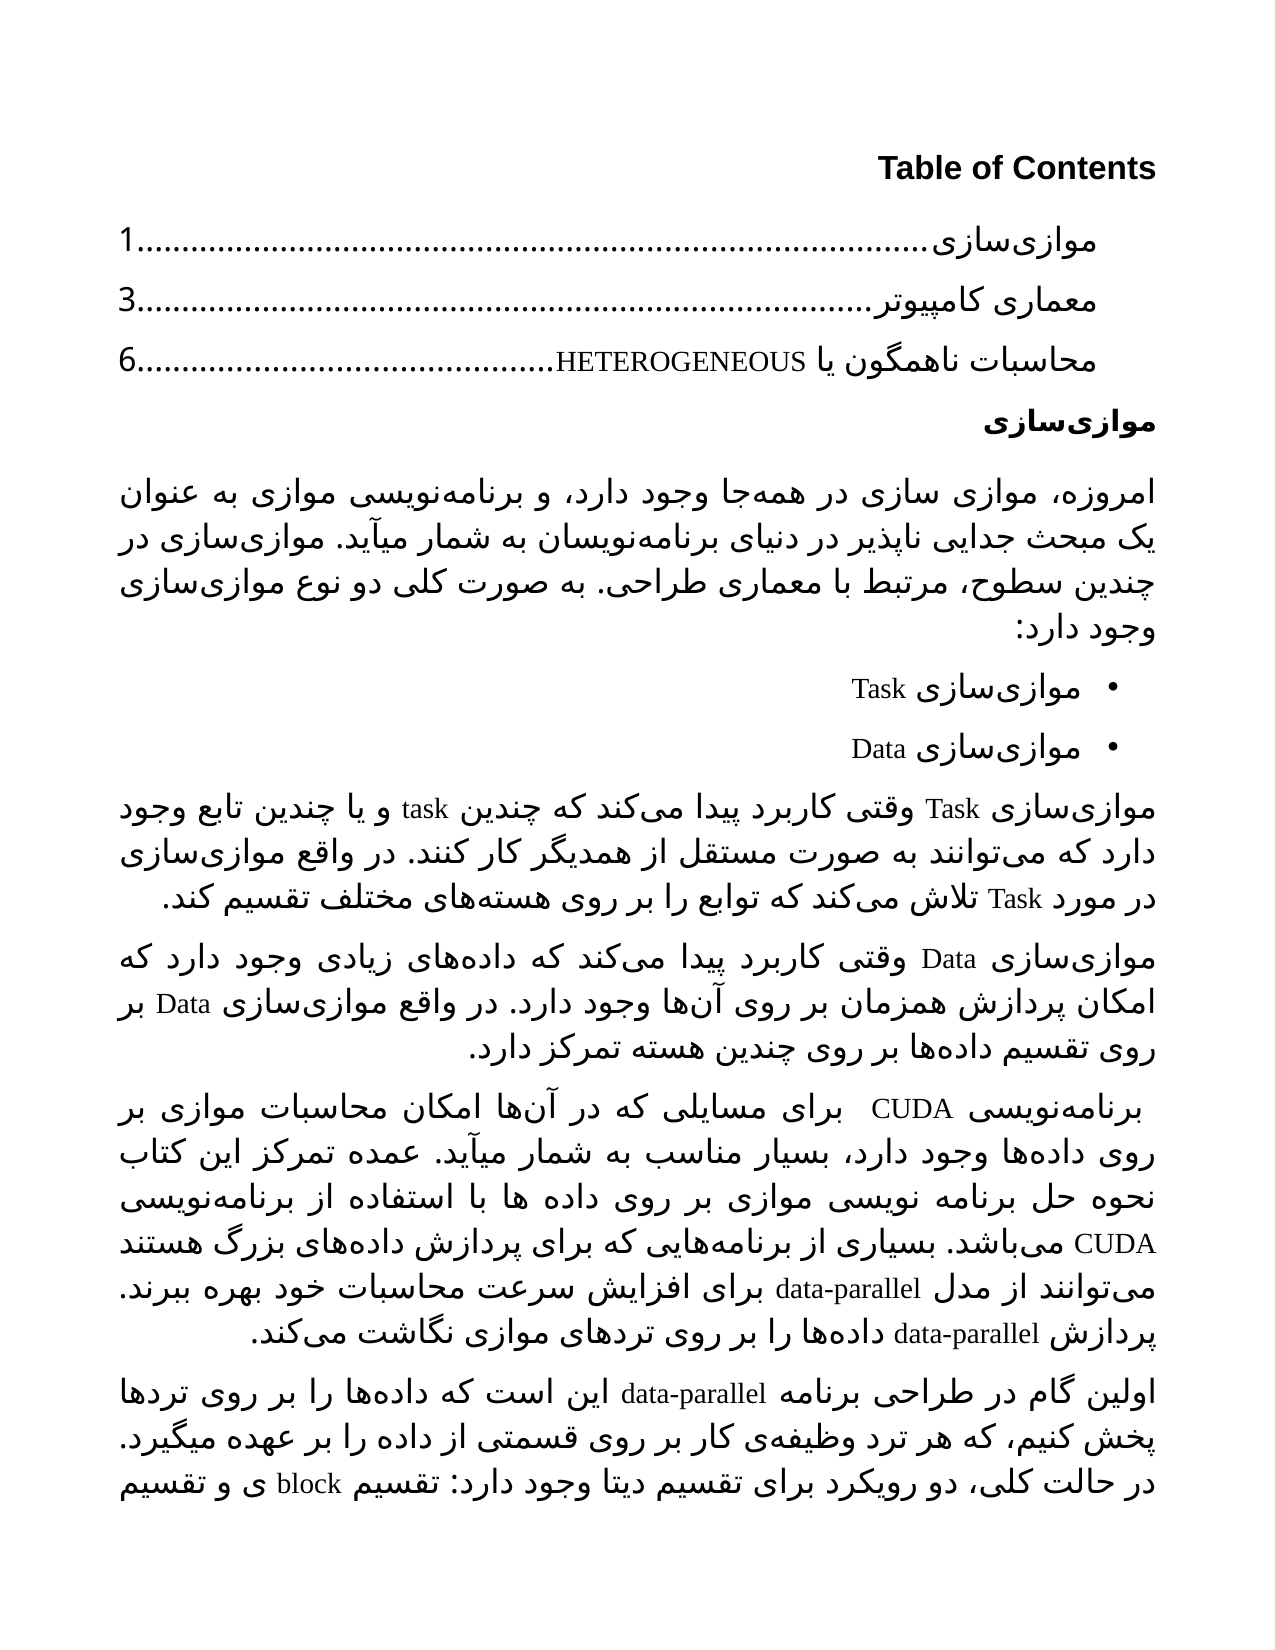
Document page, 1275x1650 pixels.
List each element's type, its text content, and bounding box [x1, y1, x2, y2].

text موازی‌سازی 1 [118, 216, 1098, 261]
subtitle Table of Contents [118, 143, 1157, 188]
subtitle موازی‌سازی [118, 395, 1157, 440]
list موازی‌سازی Data [118, 723, 1119, 768]
text اولین گام در طراحی برنامه data-parallel این است که داده‌ها را بر روی ترد‌ها پخش کنیم، که هر ترد وظیفه‌ی کار بر روی قسمتی از داده را بر عهده میگیرد. در حالت کلی، دو رویکرد برای تقسیم دیتا وجود دارد: تقسیم block ی و تقسیم cyclic . در تقسیم blockی، بسیاری از المان‌های متوالی از داده، به صورت دسته‌ای در کنار هم هستند. هر دسته بر روی یک ترد انتساب داده شده، و ترد‌ها در هر لحظه فقط یک دسته از این داده‌ها را پردازش می‌کنند. در تقسیم cyclic ،میزان داده کمتری در دسته‌ها قرار میگیرد، پس طبیعتا تعداد دسته‌ها بیشتر از روش block‌ی خواهد بود. ترد‌های همسایه، دسته‌های همسایگی را نیز دریافت می‌کنند و هر ترد می‌تواند بیش از یک دسته را پردازش کند. انتخاب یک دسته جدید برای پردازش بر روی ترد، موجب پریدن هر چند دسته که در ترد است می‌شود. تصویر زیر دو مثال از نحوه‌ی تقسیم دیتای یک بعدی را نمایش میدهد. در تقسیم block‌ای، هر ترد تنها یک قسمت از داده‌ها را برای پردازش برمیدارد، و در تقسیم cyclic ، هر ترد بیشتر از یک دسته را برای پردازش برمیدارد.( هر رنگ مرتبط با یک ترد است، پس در این مورد چهار ترد وجود دارد). [118, 1368, 1157, 1503]
text امروزه، موازی سازی در همه‌جا وجود دارد، و برنامه‌نویسی موازی به عنوان یک مبحث جدایی ناپذیر در دنیای برنامه‌نویسان به شمار میآید. موازی‌سازی در چندین سطوح، مرتبط با معماری طراحی. به صورت کلی دو نوع موازی‌سازی وجود دارد: [118, 468, 1157, 648]
text محاسبات ناهمگون یا HETEROGENEOUS 6 [118, 336, 1098, 381]
text معماری کامپیوتر 3 [118, 276, 1098, 321]
text موازی‌سازی Data وقتی کاربرد پیدا می‌کند که داده‌های زیادی وجود دارد که امکان پردازش همزمان بر روی آن‌ها وجود دارد. در واقع موازی‌سازی Data بر روی تقسیم داده‌ها بر روی چندین هسته تمرکز دارد. [118, 933, 1157, 1068]
text موازی‌سازی Task وقتی کاربرد پیدا می‌کند که چندین task و یا چندین تابع وجود دارد که می‌توانند به صورت مستقل از همدیگر کار کنند. در واقع موازی‌سازی در مورد Task تلاش می‌کند که توابع را بر روی هسته‌های مختلف تقسیم کند. [118, 783, 1157, 918]
text برنامه‌نویسی CUDA برای مسایلی که در آن‌ها امکان محاسبات موازی بر روی داده‌‌ها وجود دارد، بسیار مناسب به شمار میآید. عمده تمرکز این کتاب نحوه حل برنامه نویسی موازی بر روی داده ها با استفاده از برنامه‌نویسی CUDA می‌باشد. بسیاری از برنامه‌هایی که برای پردازش داده‌های بزرگ هستند می‌توانند از مدل data-parallel برای افزایش سرعت محاسبات خود بهره ببرند. پردازش data-parallel داده‌ها را بر روی ترد‌های موازی نگاشت می‌کند. [118, 1083, 1157, 1353]
list موازی‌سازی Task [118, 663, 1119, 708]
